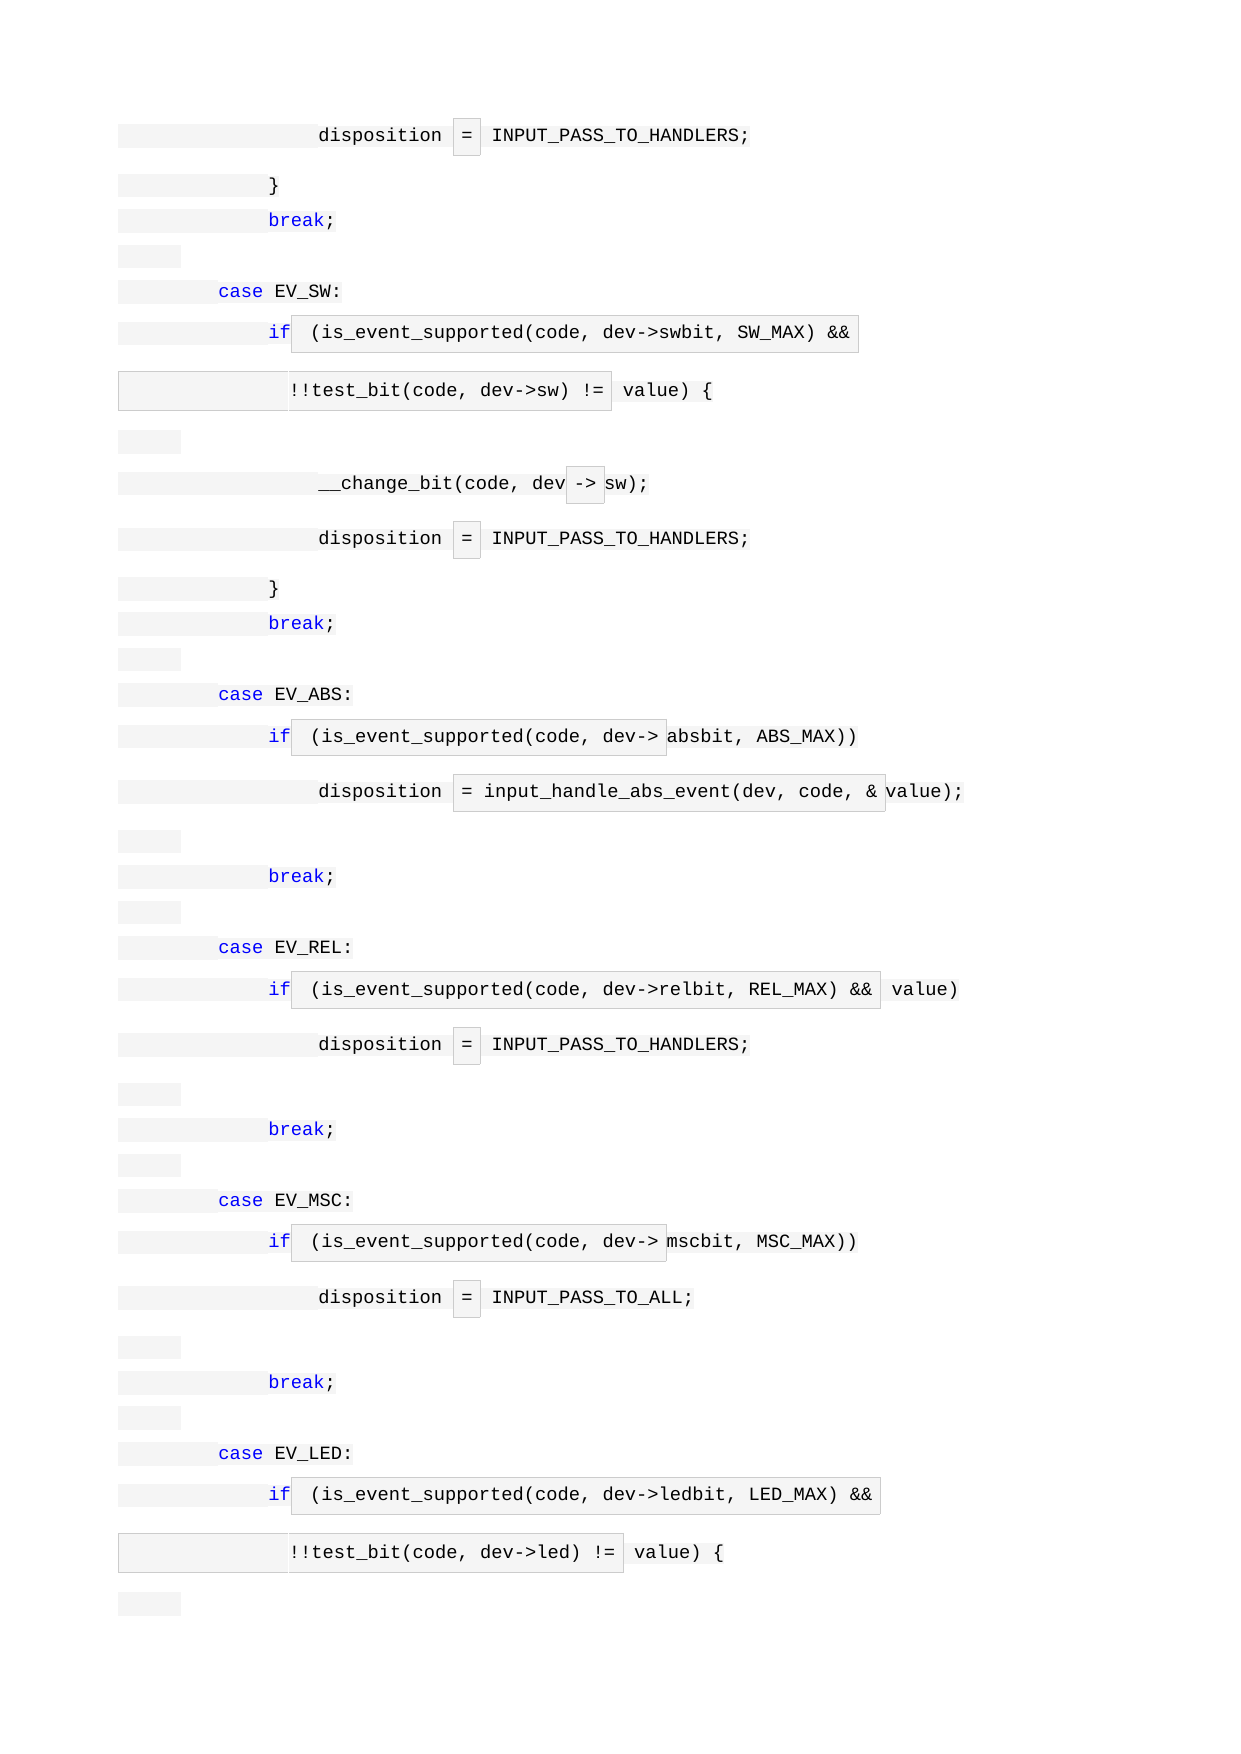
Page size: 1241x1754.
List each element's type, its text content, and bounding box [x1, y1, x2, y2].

text [859, 315, 1122, 352]
text value) { [612, 371, 1122, 411]
text if (is_event_supported(code, dev-> [118, 718, 666, 756]
text disposition [118, 774, 453, 811]
text (is_event_supported(code, dev->swbit, SW_MAX) && [292, 316, 858, 352]
text break; [118, 209, 1122, 233]
text value) { [624, 1533, 1122, 1572]
text INPUT_PASS_TO_ALL; [481, 1280, 1122, 1317]
text disposition [118, 521, 453, 558]
text case EV_REL: [118, 936, 1122, 960]
text !!test_bit(code, dev->sw) != [119, 372, 611, 410]
text break; [118, 865, 1122, 889]
text = [454, 522, 480, 558]
text __change_bit(code, dev- [118, 466, 566, 503]
text = [454, 1028, 480, 1064]
text value) [881, 971, 1122, 1008]
text disposition [118, 1280, 453, 1317]
text if [118, 1477, 291, 1514]
text (is_event_supported(code, dev->relbit, REL_MAX) && [292, 972, 880, 1008]
text sw); [605, 466, 1122, 503]
text case EV_LED: [118, 1442, 1122, 1466]
text mscbit, MSC_MAX)) [667, 1224, 1122, 1261]
text if [118, 1224, 291, 1261]
text case EV_ABS: [118, 683, 1122, 707]
text break; [118, 1118, 1122, 1142]
text INPUT_PASS_TO_HANDLERS; [481, 118, 1122, 155]
text absbit, ABS_MAX)) [667, 718, 1122, 756]
text break; [118, 1371, 1122, 1395]
text = [454, 1281, 480, 1317]
text disposition [118, 1027, 453, 1064]
text } [118, 577, 1122, 601]
text INPUT_PASS_TO_HANDLERS; [481, 521, 1122, 558]
text disposition [118, 118, 453, 155]
text [881, 1477, 1122, 1514]
text (is_event_supported(code, dev-> [292, 1225, 666, 1261]
text !!test_bit(code, dev->led) != [119, 1534, 623, 1572]
text value); [886, 774, 1122, 811]
text break; [118, 612, 1122, 636]
text case EV_MSC: [118, 1189, 1122, 1213]
text > [567, 467, 604, 503]
text } [118, 174, 1122, 197]
text = input_handle_abs_event(dev, code, & [454, 775, 885, 811]
text if [118, 315, 291, 352]
text (is_event_supported(code, dev->ledbit, LED_MAX) && [292, 1478, 880, 1514]
text if [118, 971, 291, 1008]
text = [454, 119, 480, 155]
text INPUT_PASS_TO_HANDLERS; [481, 1027, 1122, 1064]
text case EV_SW: [118, 280, 1122, 304]
